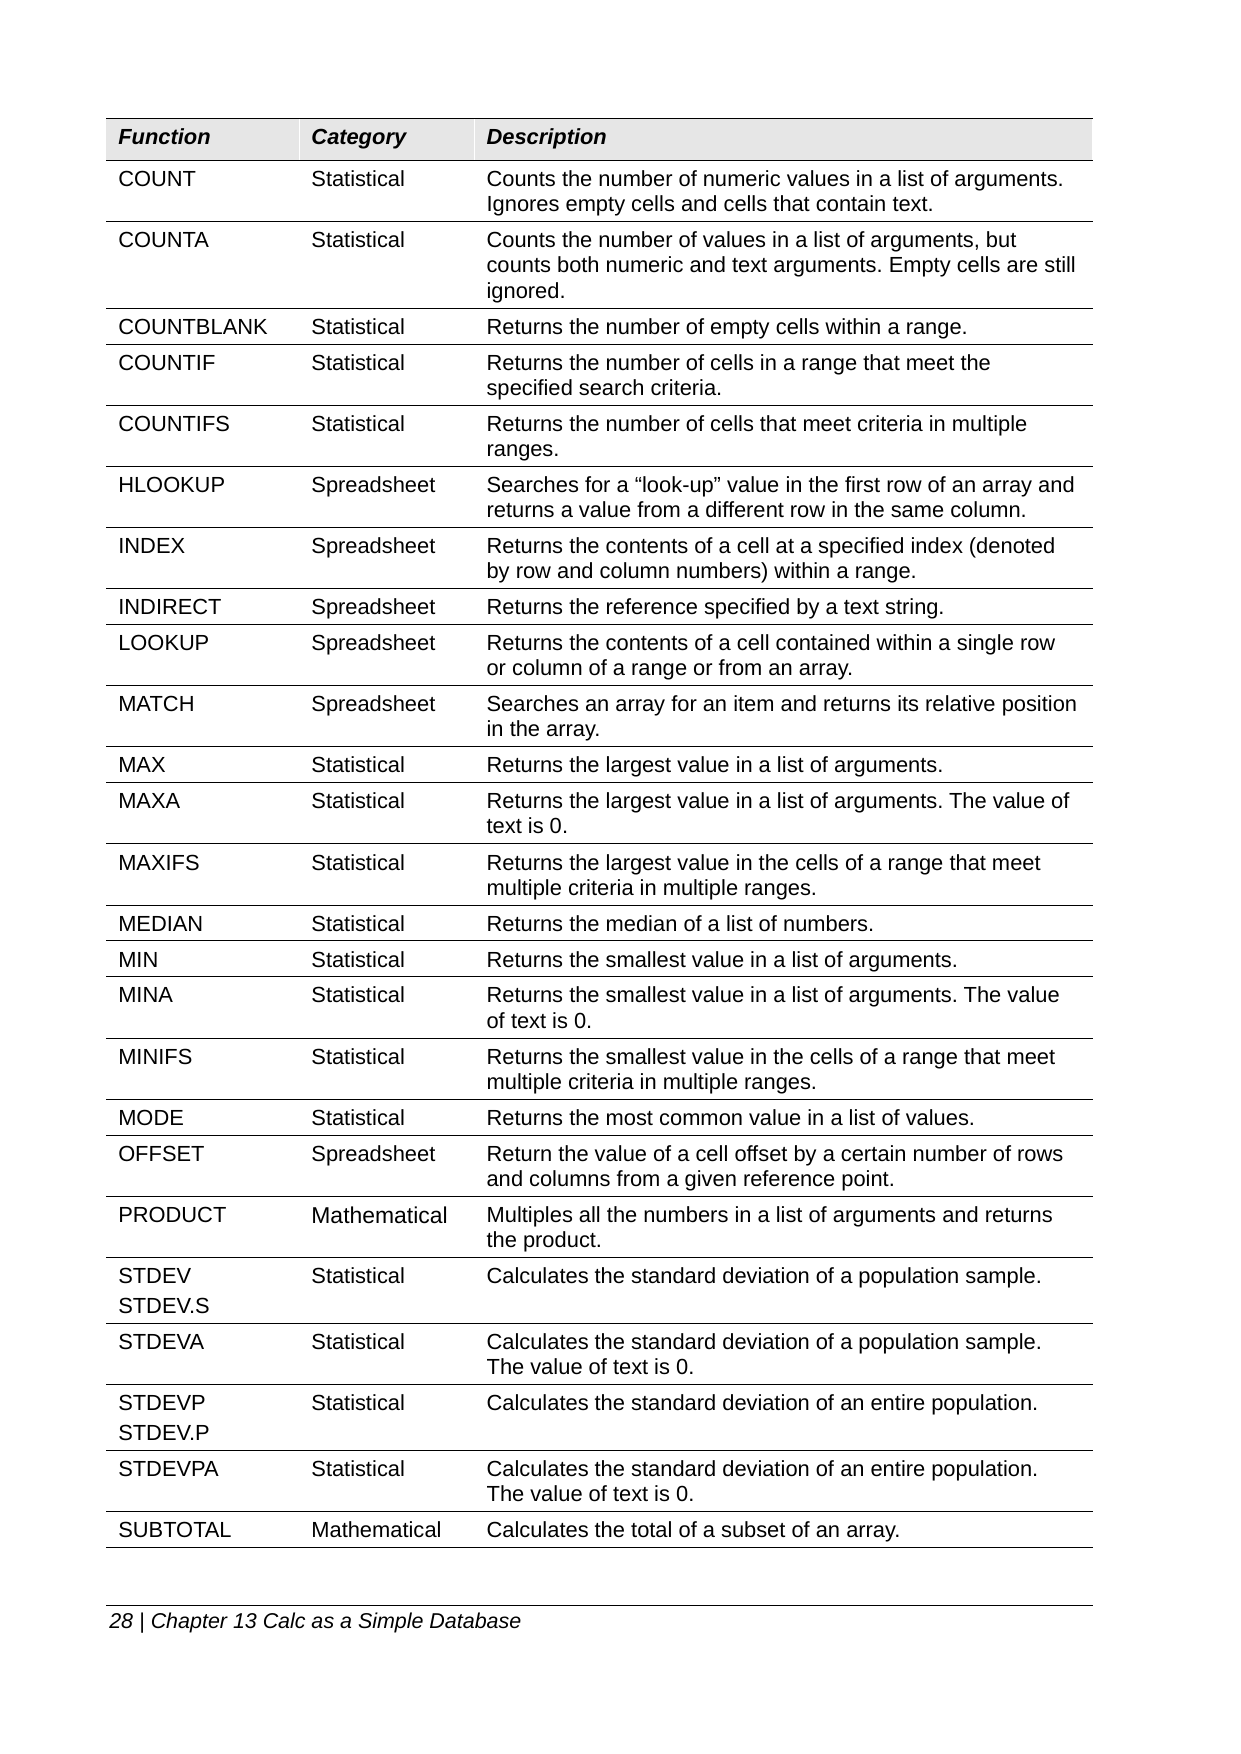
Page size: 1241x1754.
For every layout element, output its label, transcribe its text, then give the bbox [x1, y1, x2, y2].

table_cell Spreadsheet [300, 589, 474, 624]
table_cell COUNTA [106, 222, 299, 307]
table_cell Counts the number of values in a list of arguments, but counts both numeric and text arguments. Empty cells are still ignored. [475, 222, 1092, 307]
table_cell SUBTOTAL [106, 1512, 299, 1547]
table_cell Statistical [300, 1385, 474, 1450]
table_cell Statistical [300, 783, 474, 843]
table_cell Spreadsheet [300, 1136, 474, 1196]
table_cell Returns the contents of a cell contained within a single row or column of a range or from an array. [475, 625, 1092, 685]
table_cell Returns the number of cells that meet criteria in multiple ranges. [475, 406, 1092, 466]
table_cell Statistical [300, 222, 474, 307]
table_cell Statistical [300, 844, 474, 904]
table_cell Statistical [300, 406, 474, 466]
table_cell MAXA [106, 783, 299, 843]
table_cell PRODUCT [106, 1197, 299, 1257]
table_cell Return the value of a cell offset by a certain number of rows and columns from a given reference point. [475, 1136, 1092, 1196]
table_cell Statistical [300, 309, 474, 343]
table_cell Calculates the standard deviation of a population sample. The value of text is 0. [475, 1324, 1092, 1384]
table_cell INDEX [106, 528, 299, 588]
table_cell Statistical [300, 941, 474, 976]
table_cell HLOOKUP [106, 467, 299, 527]
table_cell Returns the smallest value in the cells of a range that meet multiple criteria in multiple ranges. [475, 1039, 1092, 1099]
table_cell Returns the number of cells in a range that meet the specified search criteria. [475, 345, 1092, 404]
table_cell Statistical [300, 1451, 474, 1511]
table_cell Mathematical [300, 1197, 474, 1257]
table_cell Returns the smallest value in a list of arguments. The value of text is 0. [475, 977, 1092, 1037]
table_cell MINA [106, 977, 299, 1037]
table_cell Returns the largest value in a list of arguments. The value of text is 0. [475, 783, 1092, 843]
table_cell Statistical [300, 747, 474, 782]
table_cell OFFSET [106, 1136, 299, 1196]
table_cell Calculates the total of a subset of an array. [475, 1512, 1092, 1547]
table_header Function [106, 119, 299, 160]
table_cell MINIFS [106, 1039, 299, 1099]
table_cell Mathematical [300, 1512, 474, 1547]
table_cell STDEVA [106, 1324, 299, 1384]
table_cell Returns the reference specified by a text string. [475, 589, 1092, 624]
table_cell MEDIAN [106, 906, 299, 940]
table_cell COUNTBLANK [106, 309, 299, 343]
table_cell Counts the number of numeric values in a list of arguments. Ignores empty cells and cells that contain text. [475, 161, 1092, 221]
table_cell Searches for a “look-up” value in the first row of an array and returns a value from a different row in the same column. [475, 467, 1092, 527]
table_cell Statistical [300, 345, 474, 404]
table_cell COUNT [106, 161, 299, 221]
table_cell MAXIFS [106, 844, 299, 904]
table_cell Returns the number of empty cells within a range. [475, 309, 1092, 343]
table_cell Calculates the standard deviation of a population sample. [475, 1258, 1092, 1323]
table_header Description [475, 119, 1092, 160]
table_cell Returns the smallest value in a list of arguments. [475, 941, 1092, 976]
table_cell Statistical [300, 977, 474, 1037]
table_cell LOOKUP [106, 625, 299, 685]
table_cell STDEVPA [106, 1451, 299, 1511]
table_cell STDEVP STDEV.P [106, 1385, 299, 1450]
table_cell INDIRECT [106, 589, 299, 624]
table_cell Returns the most common value in a list of values. [475, 1100, 1092, 1134]
table_cell Statistical [300, 1100, 474, 1134]
table_cell MAX [106, 747, 299, 782]
table_cell Statistical [300, 1039, 474, 1099]
table_cell Returns the contents of a cell at a specified index (denoted by row and column numbers) within a range. [475, 528, 1092, 588]
table_cell Spreadsheet [300, 686, 474, 746]
table_cell Returns the median of a list of numbers. [475, 906, 1092, 940]
table_cell MODE [106, 1100, 299, 1134]
table_cell COUNTIFS [106, 406, 299, 466]
table_cell STDEV STDEV.S [106, 1258, 299, 1323]
table_cell MATCH [106, 686, 299, 746]
table_cell Statistical [300, 906, 474, 940]
table_cell Returns the largest value in a list of arguments. [475, 747, 1092, 782]
table_cell Spreadsheet [300, 625, 474, 685]
table_header Category [300, 119, 474, 160]
table_cell Calculates the standard deviation of an entire population. The value of text is 0. [475, 1451, 1092, 1511]
table_cell Statistical [300, 1258, 474, 1323]
table_cell Statistical [300, 161, 474, 221]
table_cell Returns the largest value in the cells of a range that meet multiple criteria in multiple ranges. [475, 844, 1092, 904]
table_cell Searches an array for an item and returns its relative position in the array. [475, 686, 1092, 746]
table_cell COUNTIF [106, 345, 299, 404]
table_cell Statistical [300, 1324, 474, 1384]
table_cell Spreadsheet [300, 467, 474, 527]
table_cell Spreadsheet [300, 528, 474, 588]
table_cell Multiples all the numbers in a list of arguments and returns the product. [475, 1197, 1092, 1257]
table_cell MIN [106, 941, 299, 976]
table_cell Calculates the standard deviation of an entire population. [475, 1385, 1092, 1450]
